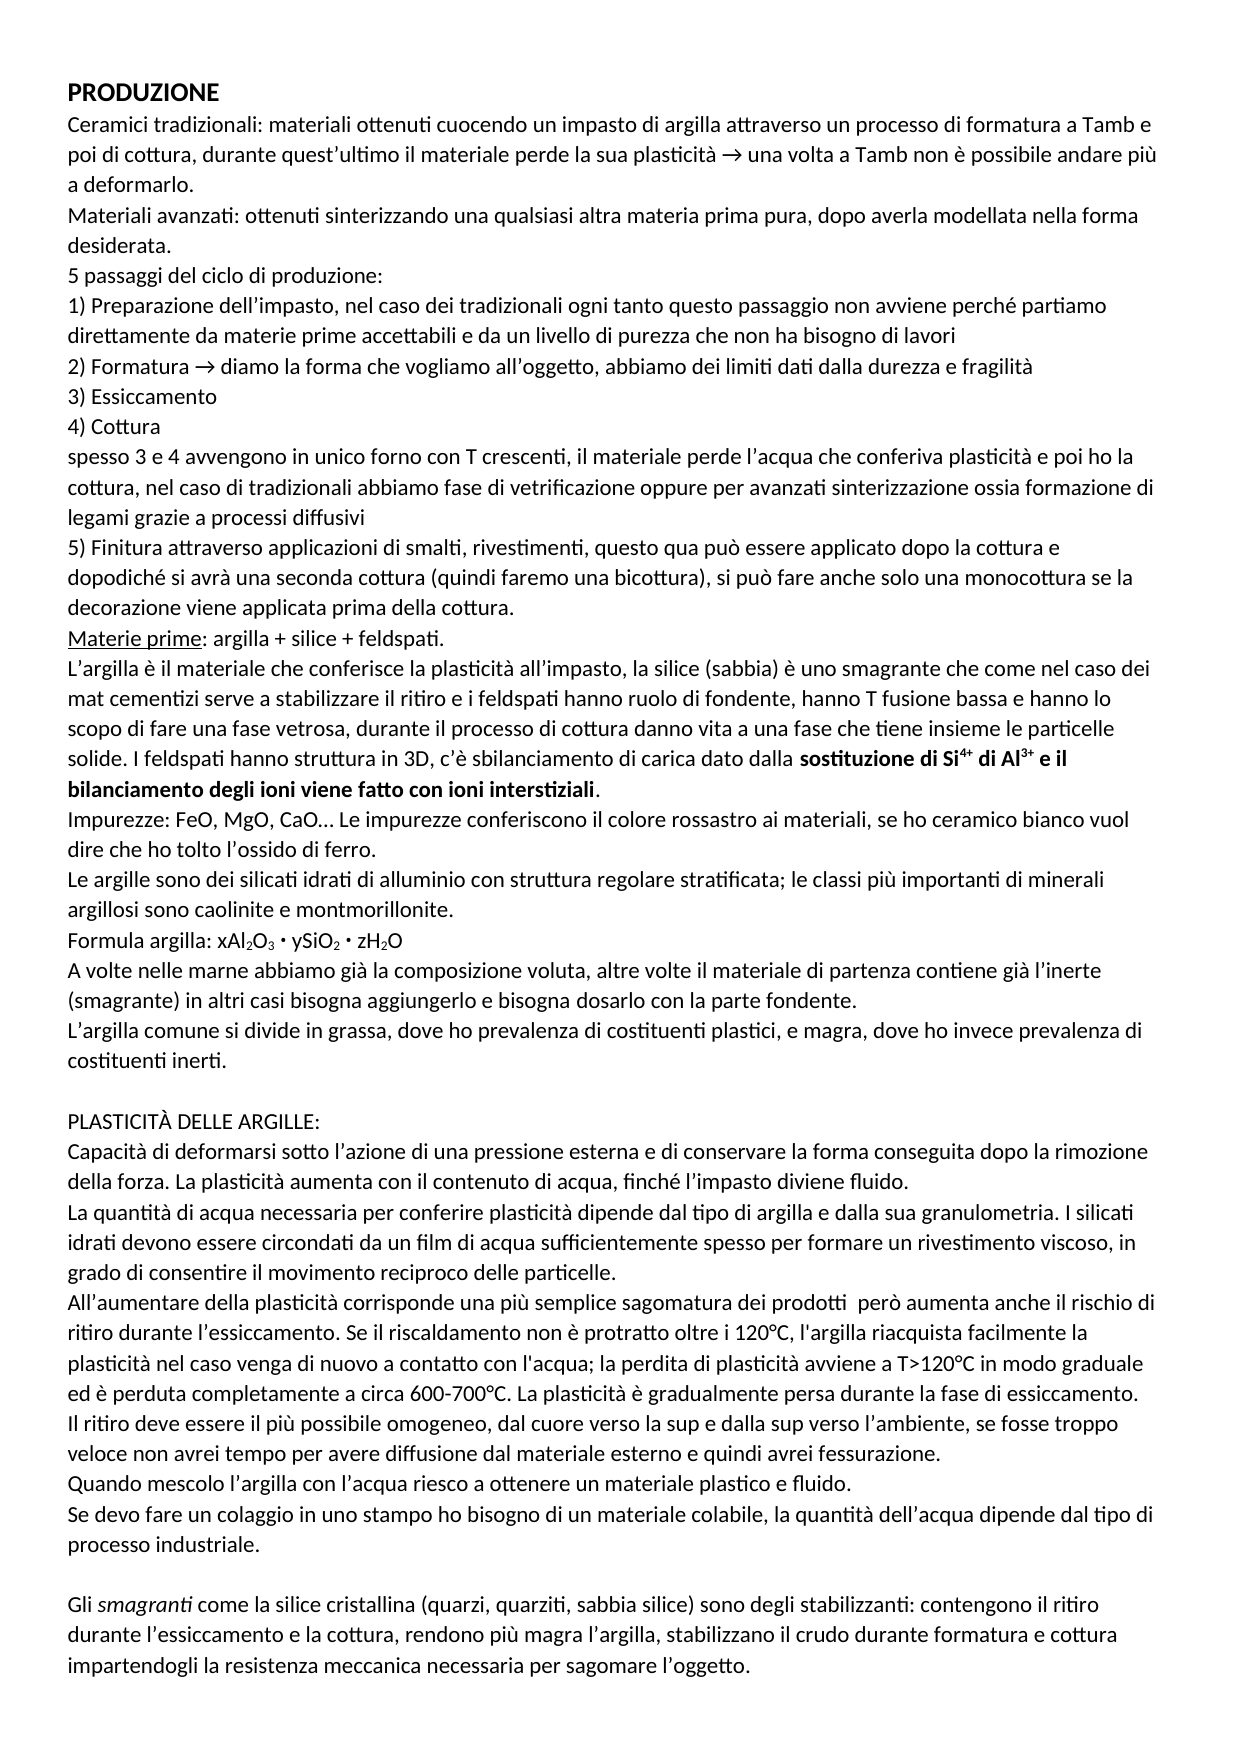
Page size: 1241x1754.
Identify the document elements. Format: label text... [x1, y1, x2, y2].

text PRODUZIONE Ceramici tradizionali: materiali ottenuti cuocendo un impasto di argilla attraverso un processo di formatura a Tamb e poi di cottura, durante quest’ultimo il materiale perde la sua plasticità → una volta a Tamb non è possibile andare più a deformarlo. Materiali avanzati: ottenuti sinterizzando una qualsiasi altra materia prima pura, dopo averla modellata nella forma desiderata. 5 passaggi del ciclo di produzione: 1) Preparazione dell’impasto, nel caso dei tradizionali ogni tanto questo passaggio non avviene perché partiamo direttamente da materie prime accettabili e da un livello di purezza che non ha bisogno di lavori 2) Formatura → diamo la forma che vogliamo all’oggetto, abbiamo dei limiti dati dalla durezza e fragilità 3) Essiccamento 4) Cottura spesso 3 e 4 avvengono in unico forno con T crescenti, il materiale perde l’acqua che conferiva plasticità e poi ho la cottura, nel caso di tradizionali abbiamo fase di vetrificazione oppure per avanzati sinterizzazione ossia formazione di legami grazie a processi diffusivi 5) Finitura attraverso applicazioni di smalti, rivestimenti, questo qua può essere applicato dopo la cottura e dopodiché si avrà una seconda cottura (quindi faremo una bicottura), si può fare anche solo una monocottura se la decorazione viene applicata prima della cottura. Materie prime: argilla + silice + feldspati. L’argilla è il materiale che conferisce la plasticità all’impasto, la silice (sabbia) è uno smagrante che come nel caso dei mat cementizi serve a stabilizzare il ritiro e i feldspati hanno ruolo di fondente, hanno T fusione bassa e hanno lo scopo di fare una fase vetrosa, durante il processo di cottura danno vita a una fase che tiene insieme le particelle solide. I feldspati hanno struttura in 3D, c’è sbilanciamento di carica dato dalla sostituzione di Si4+ di Al3+ e il bilanciamento degli ioni viene fatto con ioni interstiziali. Impurezze: FeO, MgO, CaO… Le impurezze conferiscono il colore rossastro ai materiali, se ho ceramico bianco vuol dire che ho tolto l’ossido di ferro. Le argille sono dei silicati idrati di alluminio con struttura regolare stratificata; le classi più importanti di minerali argillosi sono caolinite e montmorillonite. Formula argilla: xAl2O3 ꞏ ySiO2 ꞏ zH2O A volte nelle marne abbiamo già la composizione voluta, altre volte il materiale di partenza contiene già l’inerte (smagrante) in altri casi bisogna aggiungerlo e bisogna dosarlo con la parte fondente. L’argilla comune si divide in grassa, dove ho prevalenza di costituenti plastici, e magra, dove ho invece prevalenza di costituenti inerti. PLASTICITÀ DELLE ARGILLE: Capacità di deformarsi sotto l’azione di una pressione esterna e di conservare la forma conseguita dopo la rimozione della forza. La plasticità aumenta con il contenuto di acqua, finché l’impasto diviene fluido. La quantità di acqua necessaria per conferire plasticità dipende dal tipo di argilla e dalla sua granulometria. I silicati idrati devono essere circondati da un film di acqua sufficientemente spesso per formare un rivestimento viscoso, in grado di consentire il movimento reciproco delle particelle. All’aumentare della plasticità corrisponde una più semplice sagomatura dei prodotti però aumenta anche il rischio di ritiro durante l’essiccamento. Se il riscaldamento non è protratto oltre i 120°C, l'argilla riacquista facilmente la plasticità nel caso venga di nuovo a contatto con l'acqua; la perdita di plasticità avviene a T>120°C in modo graduale ed è perduta completamente a circa 600-700°C. La plasticità è gradualmente persa durante la fase di essiccamento. Il ritiro deve essere il più possibile omogeneo, dal cuore verso la sup e dalla sup verso l’ambiente, se fosse troppo veloce non avrei tempo per avere diffusione dal materiale esterno e quindi avrei fessurazione. Quando mescolo l’argilla con l’acqua riesco a ottenere un materiale plastico e fluido. Se devo fare un colaggio in uno stampo ho bisogno di un materiale colabile, la quantità dell’acqua dipende dal tipo di processo industriale. Gli smagranti come la silice cristallina (quarzi, quarziti, sabbia silice) sono degli stabilizzanti: contengono il ritiro durante l’essiccamento e la cottura, rendono più magra l’argilla, stabilizzano il crudo durante formatura e cottura impartendogli la resistenza meccanica necessaria per sagomare l’oggetto. [67, 75, 1165, 1679]
